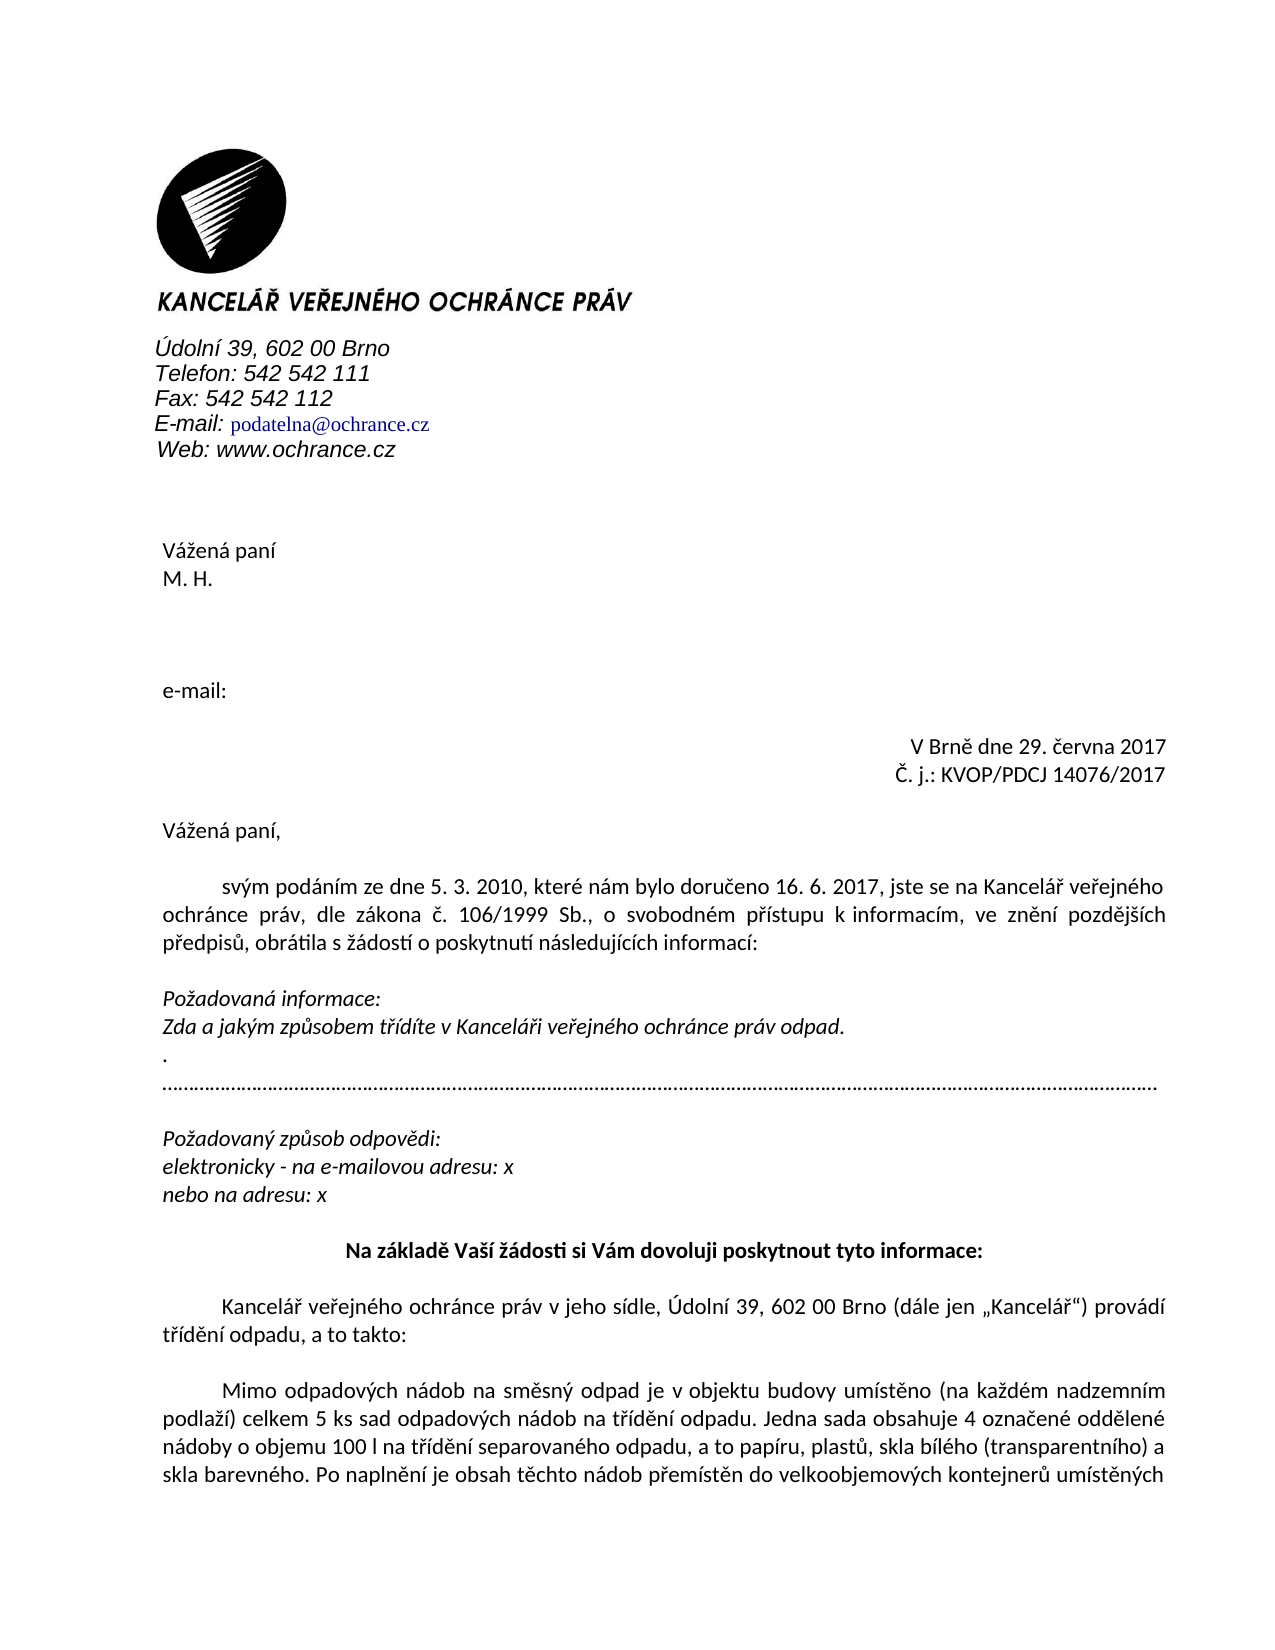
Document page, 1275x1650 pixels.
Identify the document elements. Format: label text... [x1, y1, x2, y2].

text Na základě Vaší žádosti si Vám dovoluji poskytnout tyto informace: [162, 1236, 1167, 1264]
text Mimo odpadových nádob na směsný odpad je v objektu budovy umístěno (na každém nadzemním podlaží) celkem 5 ks sad odpadových nádob na třídění odpadu. Jedna sada obsahuje 4 označené oddělené nádoby o objemu 100 l na třídění separovaného odpadu, a to papíru, plastů, skla bílého (transparentního) a skla barevného. Po naplnění je obsah těchto nádob přemístěn do velkoobjemových kontejnerů umístěných [162, 1376, 1167, 1488]
text e-mail: [162, 676, 1167, 704]
text Č. j.: KVOP/PDCJ 14076/2017 [162, 760, 1167, 788]
text V Brně dne 29. června 2017 [752, 732, 1167, 760]
text M. H. [162, 564, 1167, 592]
text Kancelář veřejného ochránce práv v jeho sídle, Údolní 39, 602 00 Brno (dále jen „Kancelář“) provádí třídění odpadu, a to takto: [162, 1292, 1167, 1348]
text elektronicky - na e-mailovou adresu: x [162, 1152, 1167, 1180]
text svým podáním ze dne 5. 3. 2010, které nám bylo doručeno 16. 6. 2017, jste se na Kancelář veřejného ochránce práv, dle zákona č. 106/1999 Sb., o svobodném přístupu k informacím, ve znění pozdějších předpisů, obrátila s žádostí o poskytnutí následujících informací: [162, 872, 1167, 956]
text Požadovaná informace: [162, 984, 1167, 1012]
text Požadovaný způsob odpovědi: [162, 1124, 1167, 1152]
text Zda a jakým způsobem třídíte v Kanceláři veřejného ochránce práv odpad. [162, 1012, 1167, 1040]
text Vážená paní [162, 536, 1167, 564]
text nebo na adresu: x [162, 1180, 1167, 1208]
text .……………………………………………………………………………………………………………………………………………………………………… [162, 1040, 1167, 1096]
text Vážená paní, [162, 816, 1167, 844]
